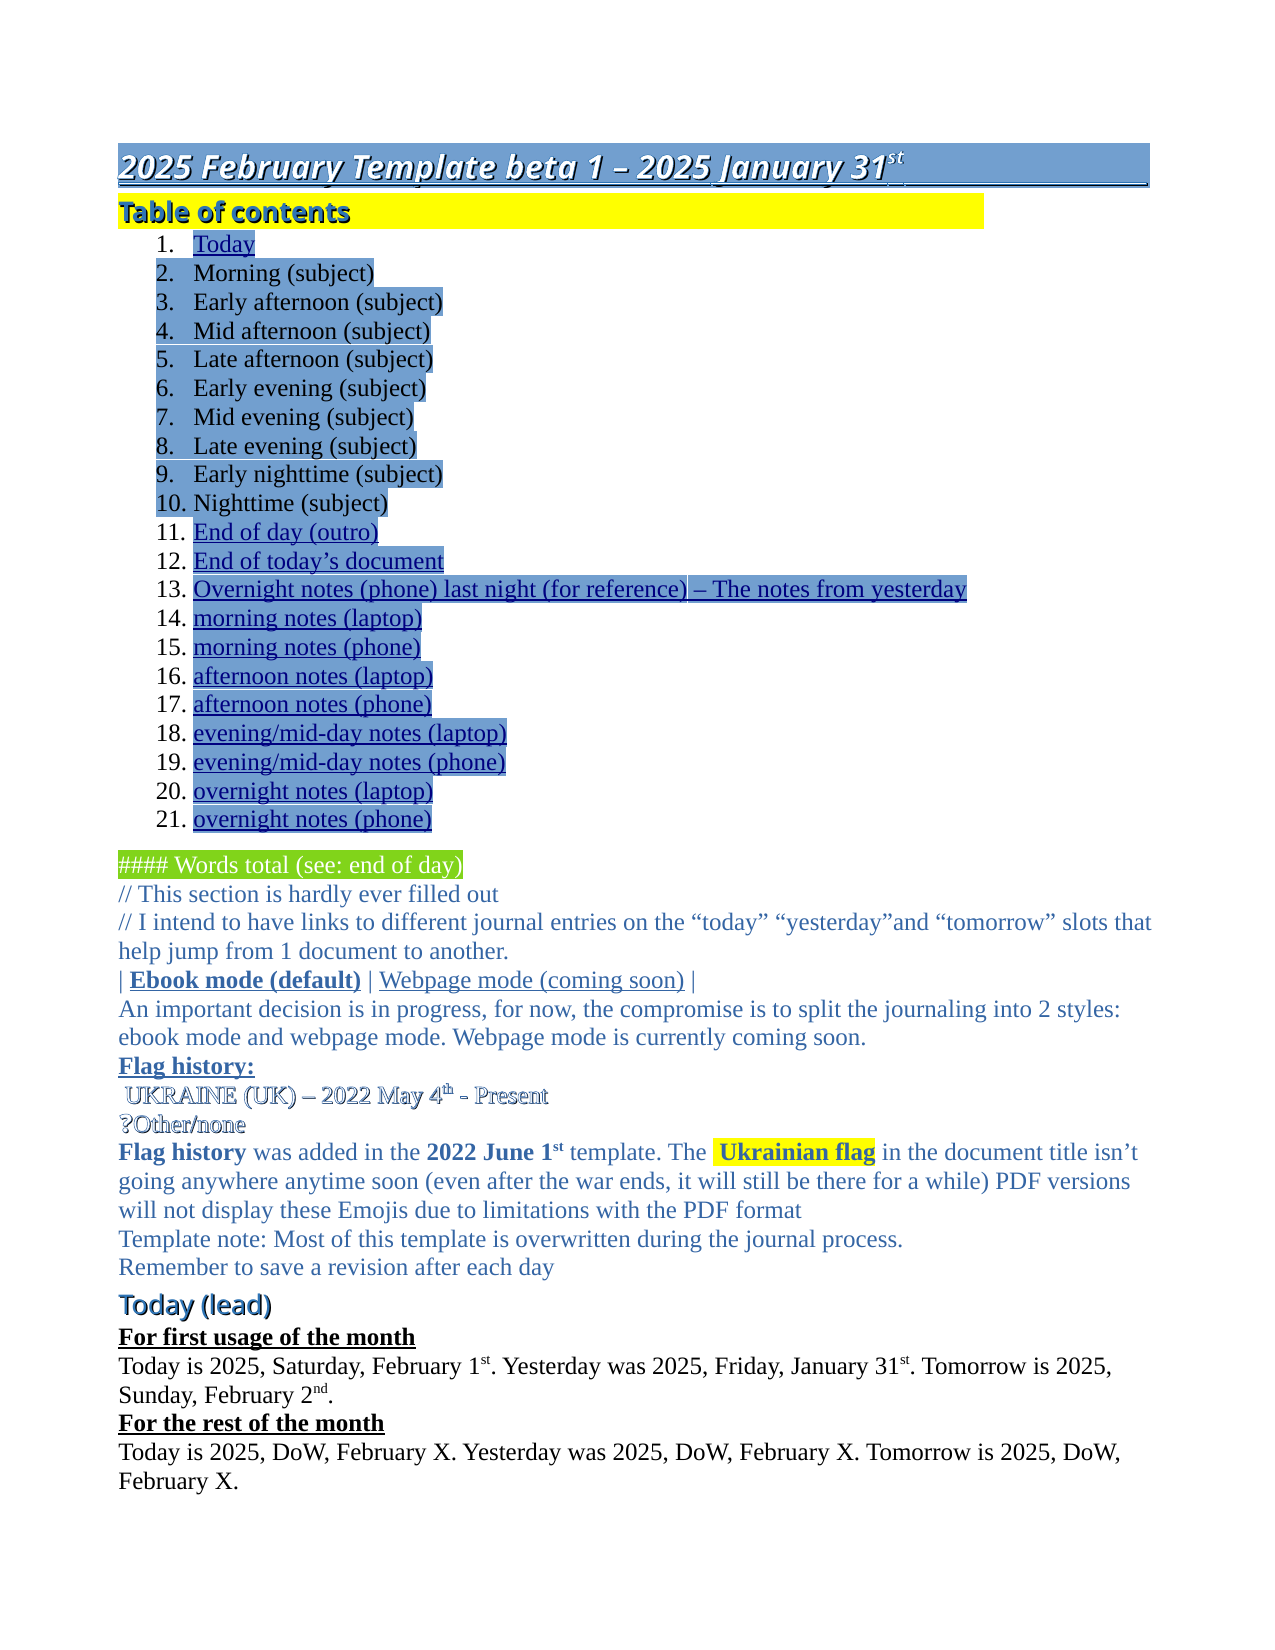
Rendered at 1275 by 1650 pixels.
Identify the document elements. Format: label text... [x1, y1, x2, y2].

list afternoon notes (laptop) [156, 661, 1157, 689]
list evening/mid-day notes (phone) [156, 747, 1157, 776]
list Early evening (subject) [156, 373, 1157, 402]
subtitle 2025 February Template beta 1 – 2025 January 31st [118, 143, 1157, 188]
subtitle Table of contents [118, 193, 1157, 229]
list Early nighttime (subject) [156, 459, 1157, 488]
list overnight notes (phone) [156, 804, 1157, 833]
list Late afternoon (subject) [156, 344, 1157, 373]
list Nighttime (subject) [156, 488, 1157, 517]
text Flag history was added in the 2022 June 1st template. The 🇺🇦️ Ukrainian flag in the document title isn’t going anywhere anytime soon (even after the war ends, it will still be there for a while) PDF versions will not display these Emojis due to limitations with the PDF format [118, 1137, 1157, 1224]
text #### Words total (see: end of day) [118, 850, 1157, 879]
text | Ebook mode (default) | Webpage mode (coming soon) | [118, 965, 1157, 994]
list morning notes (laptop) [156, 603, 1157, 632]
list End of day (outro) [156, 517, 1157, 546]
list morning notes (phone) [156, 632, 1157, 661]
text An important decision is in progress, for now, the compromise is to split the journaling into 2 styles: ebook mode and webpage mode. Webpage mode is currently coming soon. [118, 994, 1157, 1051]
text Template note: Most of this template is overwritten during the journal process. [118, 1224, 1157, 1252]
list afternoon notes (phone) [156, 689, 1157, 718]
text // This section is hardly ever filled out [118, 879, 1157, 907]
list Morning (subject) [156, 258, 1157, 287]
text For the rest of the month [118, 1408, 1157, 1437]
list Mid evening (subject) [156, 402, 1157, 431]
list Overnight notes (phone) last night (for reference) – The notes from yesterday [156, 574, 1157, 603]
text Today is 2025, Saturday, February 1st. Yesterday was 2025, Friday, January 31st. Tomorrow is 2025, Sunday, February 2nd. [118, 1351, 1157, 1408]
text Remember to save a revision after each day [118, 1252, 1157, 1281]
list End of today’s document [156, 546, 1157, 574]
list Early afternoon (subject) [156, 287, 1157, 316]
list overnight notes (laptop) [156, 776, 1157, 804]
list Today [156, 229, 1157, 258]
text ❓️Other/none [118, 1109, 1157, 1137]
list Mid afternoon (subject) [156, 316, 1157, 344]
list evening/mid-day notes (laptop) [156, 718, 1157, 747]
list Late evening (subject) [156, 431, 1157, 459]
text Today is 2025, DoW, February X. Yesterday was 2025, DoW, February X. Tomorrow is 2025, DoW, February X. [118, 1437, 1157, 1495]
subtitle Today (lead) [118, 1285, 1157, 1322]
text For first usage of the month [118, 1322, 1157, 1351]
text 🇺🇦️ UKRAINE (UK) – 2022 May 4th - Present [118, 1080, 1157, 1109]
text // I intend to have links to different journal entries on the “today” “yesterday”and “tomorrow” slots that help jump from 1 document to another. [118, 907, 1157, 965]
text Flag history: [118, 1051, 1157, 1080]
